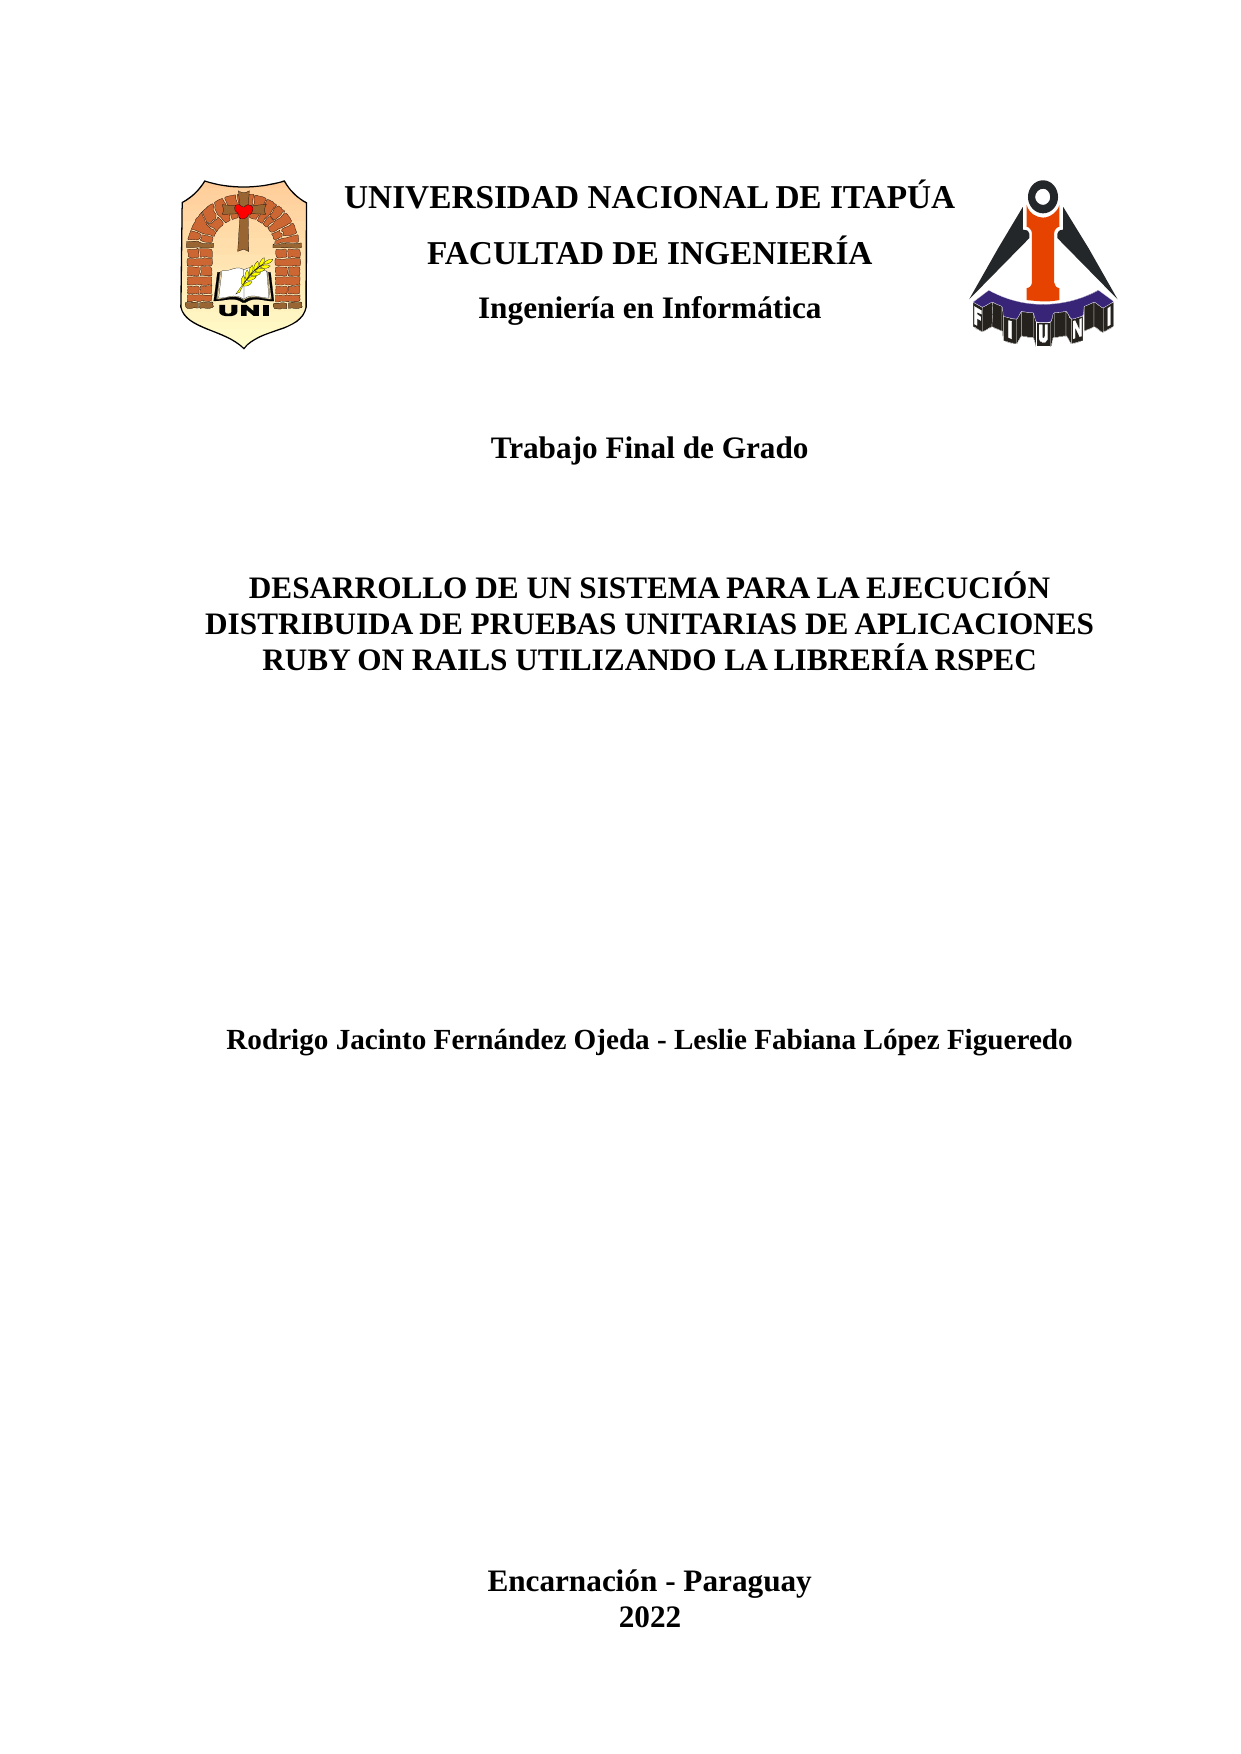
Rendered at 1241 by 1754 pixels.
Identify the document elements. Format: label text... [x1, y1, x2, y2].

text Desarrollo de un Sistema para la ejecución distribuida de pruebas unitarias de aplicaciones Ruby on Rails utilizando la librería Rspec [177, 569, 1122, 677]
text 2022 [177, 1598, 1122, 1634]
text UNIVERSIDAD NACIONAL DE ITAPÚA [177, 177, 1122, 216]
text [1055, 233, 1089, 272]
text Ingeniería en Informática [294, 289, 1122, 325]
text Encarnación - Paraguay [177, 1562, 1122, 1598]
text Rodrigo Jacinto Fernández Ojeda - Leslie Fabiana López Figueredo [177, 1022, 1122, 1055]
text [1080, 233, 1122, 272]
text [177, 289, 194, 325]
text FACULTAD DE INGENIERÍA [307, 233, 1006, 272]
text [998, 233, 1031, 272]
text Trabajo Final de Grado [177, 429, 1122, 465]
